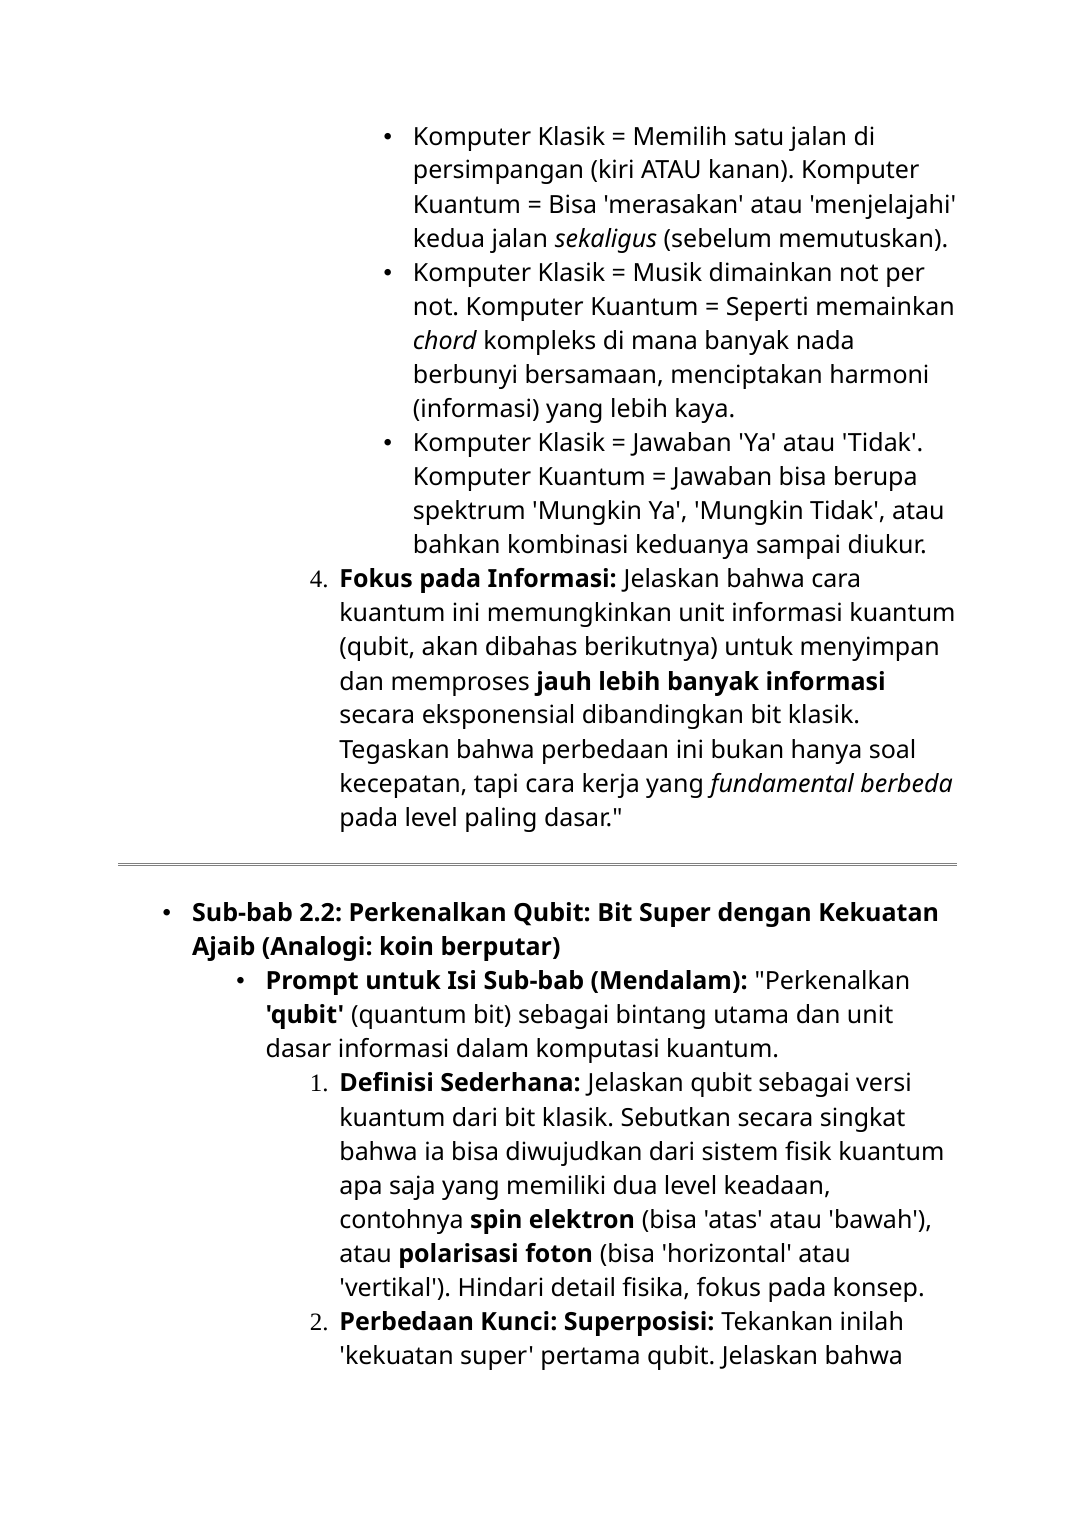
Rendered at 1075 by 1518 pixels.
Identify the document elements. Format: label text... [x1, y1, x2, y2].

list Definisi Sederhana: Jelaskan qubit sebagai versi kuantum dari bit klasik. Sebutkan secara singkat bahwa ia bisa diwujudkan dari sistem fisik kuantum apa saja yang memiliki dua level keadaan, contohnya spin elektron (bisa 'atas' atau 'bawah'), atau polarisasi foton (bisa 'horizontal' atau 'vertikal'). Hindari detail fisika, fokus pada konsep. [309, 1065, 957, 1303]
list Fokus pada Informasi: Jelaskan bahwa cara kuantum ini memungkinkan unit informasi kuantum (qubit, akan dibahas berikutnya) untuk menyimpan dan memproses jauh lebih banyak informasi secara eksponensial dibandingkan bit klasik. Tegaskan bahwa perbedaan ini bukan hanya soal kecepatan, tapi cara kerja yang fundamental berbeda pada level paling dasar." [309, 561, 957, 833]
list Prompt untuk Isi Sub-bab (Mendalam): "Perkenalkan 'qubit' (quantum bit) sebagai bintang utama dan unit dasar informasi dalam komputasi kuantum. [236, 963, 957, 1065]
list Perbedaan Kunci: Superposisi: Tekankan inilah 'kekuatan super' pertama qubit. Jelaskan bahwa [309, 1303, 957, 1372]
list Komputer Klasik = Musik dimainkan not per not. Komputer Kuantum = Seperti memainkan chord kompleks di mana banyak nada berbunyi bersamaan, menciptakan harmoni (informasi) yang lebih kaya. [383, 254, 957, 425]
list Sub-bab 2.2: Perkenalkan Qubit: Bit Super dengan Kekuatan Ajaib (Analogi: koin berputar) [162, 895, 957, 963]
list Komputer Klasik = Jawaban 'Ya' atau 'Tidak'. Komputer Kuantum = Jawaban bisa berupa spektrum 'Mungkin Ya', 'Mungkin Tidak', atau bahkan kombinasi keduanya sampai diukur. [383, 425, 957, 561]
list Komputer Klasik = Memilih satu jalan di persimpangan (kiri ATAU kanan). Komputer Kuantum = Bisa 'merasakan' atau 'menjelajahi' kedua jalan sekaligus (sebelum memutuskan). [383, 118, 957, 254]
